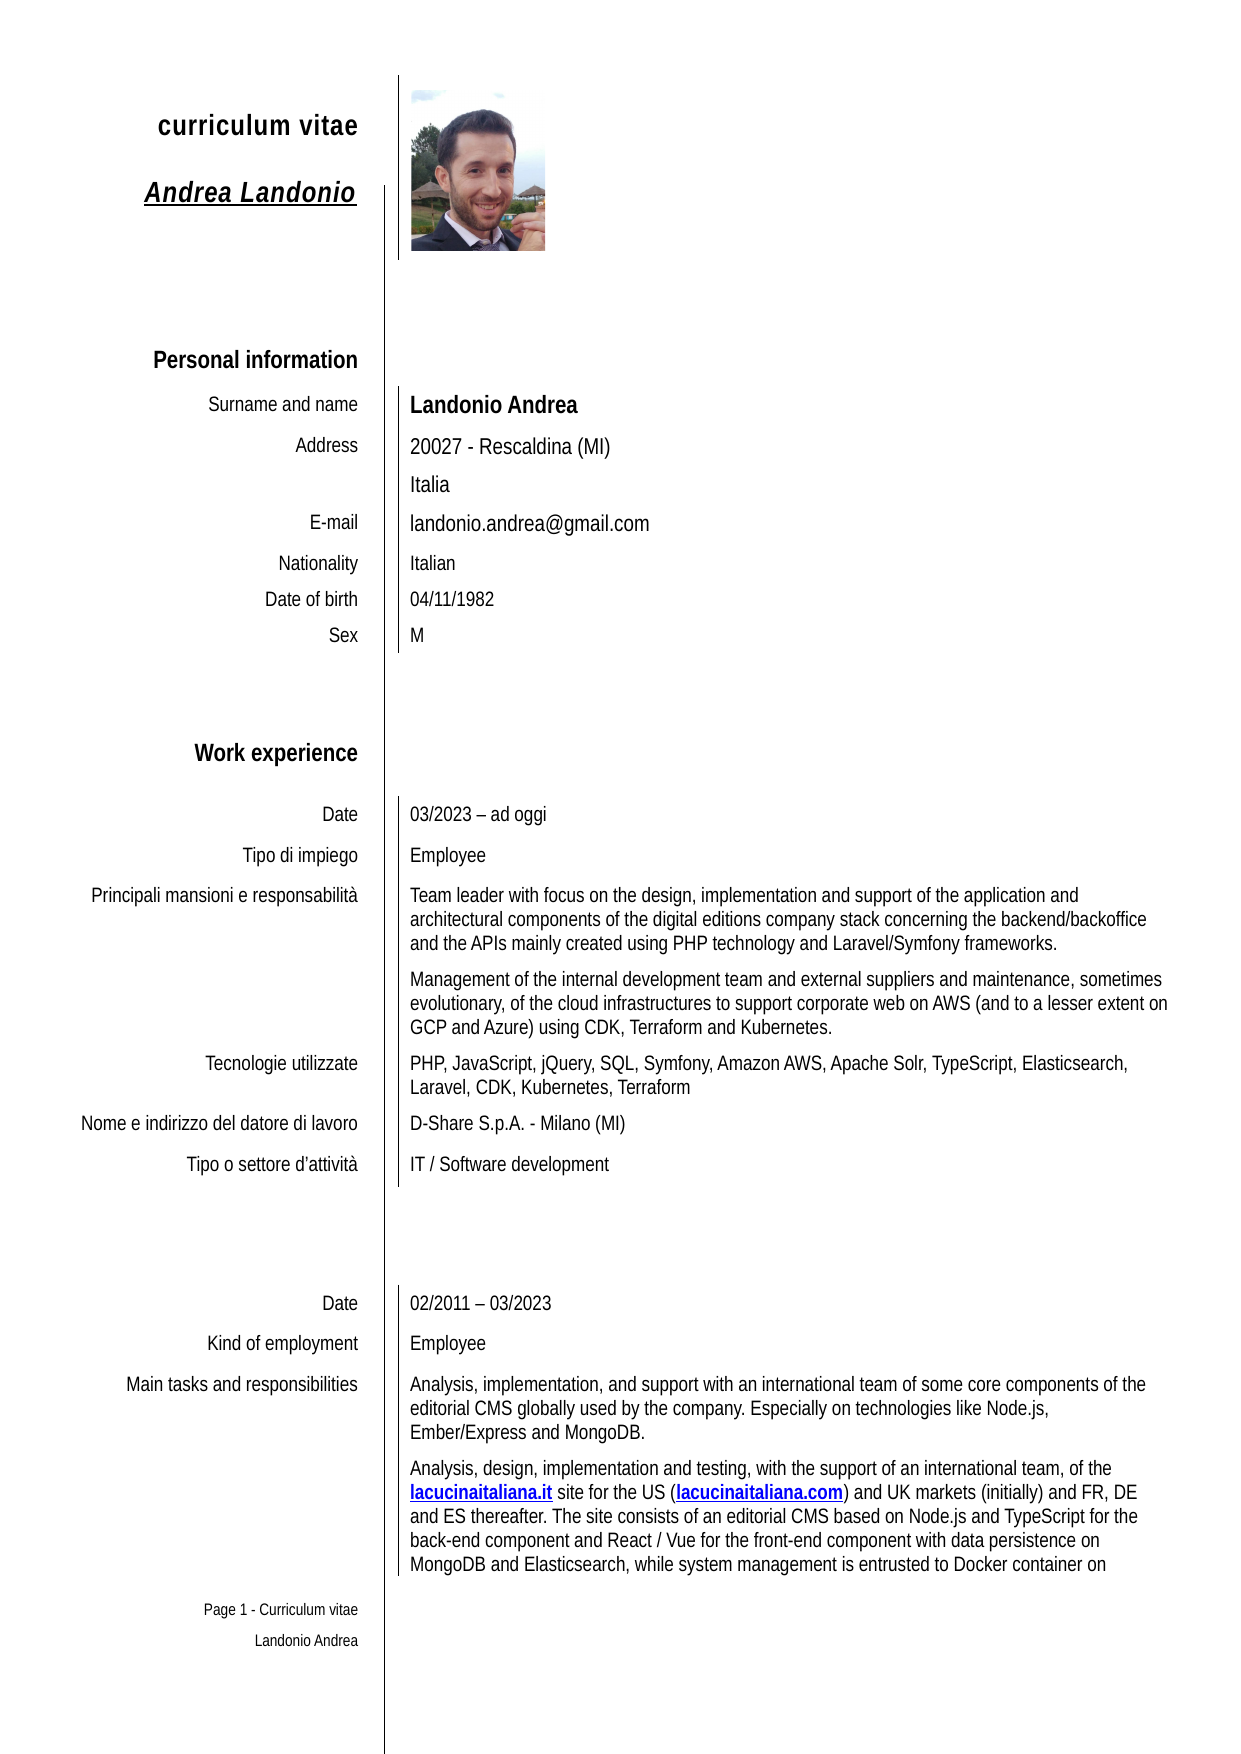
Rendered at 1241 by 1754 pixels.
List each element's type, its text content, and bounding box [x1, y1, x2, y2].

table_header 03/2023 – ad oggi [399, 796, 1181, 836]
table_cell [369, 427, 384, 504]
table_header [399, 75, 1181, 259]
table_cell [369, 1045, 384, 1105]
table_cell E-mail [59, 504, 369, 544]
table_cell Team leader with focus on the design, implementation and support of the application and architectural components of the digital editions company stack concerning the backend/backoffice and the APIs mainly created using PHP technology and Laravel/Symfony frameworks. Management of the internal development team and external suppliers and maintenance, sometimes evolutionary, of the cloud infrastructures to support corporate web on AWS (and to a lesser extent on GCP and Azure) using CDK, Terraform and Kubernetes. [399, 877, 1181, 1045]
table_cell [385, 1045, 398, 1105]
table_header Surname and name [59, 386, 369, 427]
table_cell Sex [59, 616, 369, 652]
table_header 02/2011 – 03/2023 [399, 1285, 1181, 1325]
table_cell Main tasks and responsibilities [59, 1366, 369, 1576]
table_header [385, 1285, 398, 1325]
table_header [385, 386, 398, 427]
table_cell [369, 616, 384, 652]
table_cell [369, 1146, 384, 1187]
table_cell 20027 - Rescaldina (MI) Italia [399, 427, 1181, 504]
table_header [369, 796, 384, 836]
table_cell [385, 1105, 398, 1146]
table_cell [369, 544, 384, 580]
table_header Date [59, 796, 369, 836]
table_cell [385, 1146, 398, 1187]
table_cell [369, 836, 384, 877]
table_header Date [59, 1285, 369, 1325]
table_cell Tecnologie utilizzate [59, 1045, 369, 1105]
table_cell [369, 504, 384, 544]
table_cell Kind of employment [59, 1325, 369, 1366]
table_cell [369, 1325, 384, 1366]
table_cell 04/11/1982 [399, 580, 1181, 616]
table_cell Employee [399, 1325, 1181, 1366]
table_header [385, 796, 398, 836]
table_cell IT / Software development [399, 1146, 1181, 1187]
table_cell PHP, JavaScript, jQuery, SQL, Symfony, Amazon AWS, Apache Solr, TypeScript, Elasticsearch, Laravel, CDK, Kubernetes, Terraform [399, 1045, 1181, 1105]
table_cell Nationality [59, 544, 369, 580]
table_cell landonio.andrea@gmail.com [399, 504, 1181, 544]
table_cell [385, 504, 398, 544]
table_cell [369, 1366, 384, 1576]
table_cell Tipo o settore d’attività [59, 1146, 369, 1187]
table_header [369, 1285, 384, 1325]
table_cell M [399, 616, 1181, 652]
table_cell Italian [399, 544, 1181, 580]
table_cell Analysis, implementation, and support with an international team of some core components of the editorial CMS globally used by the company. Especially on technologies like Node.js, Ember/Express and MongoDB. Analysis, design, implementation and testing, with the support of an international team, of the lacucinaitaliana.it site for the US (lacucinaitaliana.com) and UK markets (initially) and FR, DE and ES thereafter. The site consists of an editorial CMS based on Node.js and TypeScript for the back-end component and React / Vue for the front-end component with data persistence on MongoDB and Elasticsearch, while system management is entrusted to Docker container on [399, 1366, 1181, 1576]
table_cell [385, 877, 398, 1045]
table_cell [385, 544, 398, 580]
table_header curriculum vitae Andrea Landonio [59, 75, 369, 259]
table_cell [369, 877, 384, 1045]
table_cell [385, 427, 398, 504]
table_cell [369, 1105, 384, 1146]
table_header Personal information [59, 345, 369, 374]
table_header [369, 75, 398, 259]
table_cell [385, 616, 398, 652]
table_cell D-Share S.p.A. - Milano (MI) [399, 1105, 1181, 1146]
table_cell [385, 1366, 398, 1576]
table_cell Address [59, 427, 369, 504]
table_header Work experience [59, 739, 369, 767]
table_cell Tipo di impiego [59, 836, 369, 877]
table_cell Date of birth [59, 580, 369, 616]
table_header Landonio Andrea [399, 386, 1181, 427]
table_cell Employee [399, 836, 1181, 877]
table_header [369, 386, 384, 427]
table_cell [385, 1325, 398, 1366]
table_cell Principali mansioni e responsabilità [59, 877, 369, 1045]
table_cell [369, 580, 384, 616]
table_cell [385, 836, 398, 877]
table_cell Nome e indirizzo del datore di lavoro [59, 1105, 369, 1146]
table_cell [385, 580, 398, 616]
